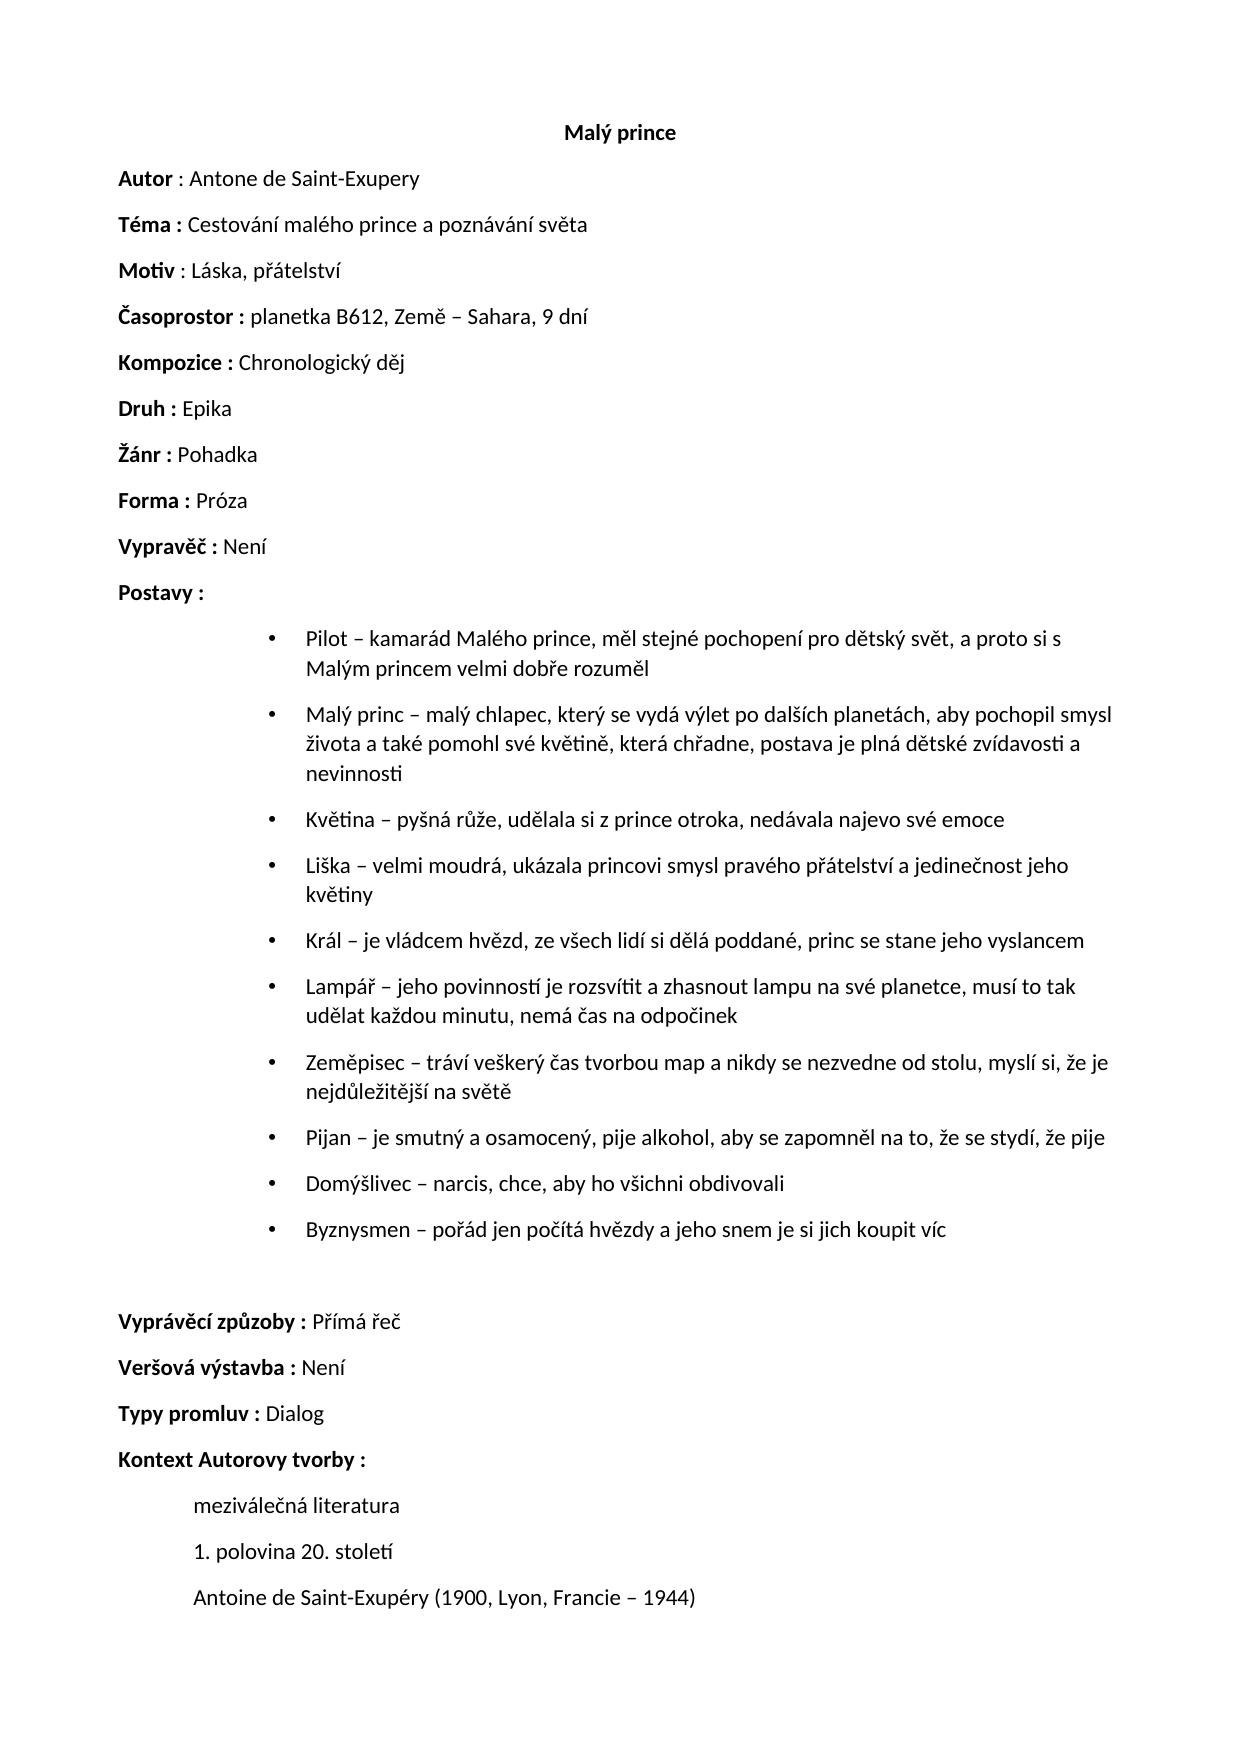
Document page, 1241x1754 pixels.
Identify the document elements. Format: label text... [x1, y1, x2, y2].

text Téma : Cestování malého prince a poznávání světa [118, 210, 1122, 238]
text Kompozice : Chronologický děj [118, 348, 1122, 376]
text Autor : Antone de Saint-Exupery [118, 164, 1122, 192]
text Kontext Autorovy tvorby : [118, 1445, 1122, 1473]
text meziválečná literatura [193, 1491, 1122, 1519]
list Byznysmen – pořád jen počítá hvězdy a jeho snem je si jich koupit víc [268, 1215, 1122, 1243]
text Časoprostor : planetka B612, Země – Sahara, 9 dní [118, 302, 1122, 330]
text 1. polovina 20. století [193, 1537, 1122, 1566]
text Forma : Próza [118, 486, 1122, 514]
text Veršová výstavba : Není [118, 1353, 1122, 1381]
list Malý princ – malý chlapec, který se vydá výlet po dalších planetách, aby pochopil smysl života a také pomohl své květině, která chřadne, postava je plná dětské zvídavosti a nevinnosti [268, 700, 1122, 787]
text Vyprávěcí způzoby : Přímá řeč [118, 1307, 1122, 1335]
text Antoine de Saint-Exupéry (1900, Lyon, Francie – 1944) [193, 1583, 1122, 1612]
list Pijan – je smutný a osamocený, pije alkohol, aby se zapomněl na to, že se stydí, že pije [268, 1123, 1122, 1151]
list Lampář – jeho povinností je rozsvítit a zhasnout lampu na své planetce, musí to tak udělat každou minutu, nemá čas na odpočinek [268, 972, 1122, 1030]
text Motiv : Láska, přátelství [118, 256, 1122, 284]
list Zeměpisec – tráví veškerý čas tvorbou map a nikdy se nezvedne od stolu, myslí si, že je nejdůležitější na světě [268, 1048, 1122, 1105]
list Květina – pyšná růže, udělala si z prince otroka, nedávala najevo své emoce [268, 805, 1122, 833]
text Typy promluv : Dialog [118, 1399, 1122, 1427]
text Vypravěč : Není [118, 532, 1122, 561]
list Domýšlivec – narcis, chce, aby ho všichni obdivovali [268, 1169, 1122, 1197]
text Malý prince [118, 118, 1122, 146]
list Pilot – kamarád Malého prince, měl stejné pochopení pro dětský svět, a proto si s Malým princem velmi dobře rozuměl [268, 624, 1122, 682]
text Žánr : Pohadka [118, 440, 1122, 468]
text Druh : Epika [118, 394, 1122, 422]
list Liška – velmi moudrá, ukázala princovi smysl pravého přátelství a jedinečnost jeho květiny [268, 851, 1122, 908]
list Král – je vládcem hvězd, ze všech lidí si dělá poddané, princ se stane jeho vyslancem [268, 926, 1122, 954]
text Postavy : [118, 578, 1122, 607]
